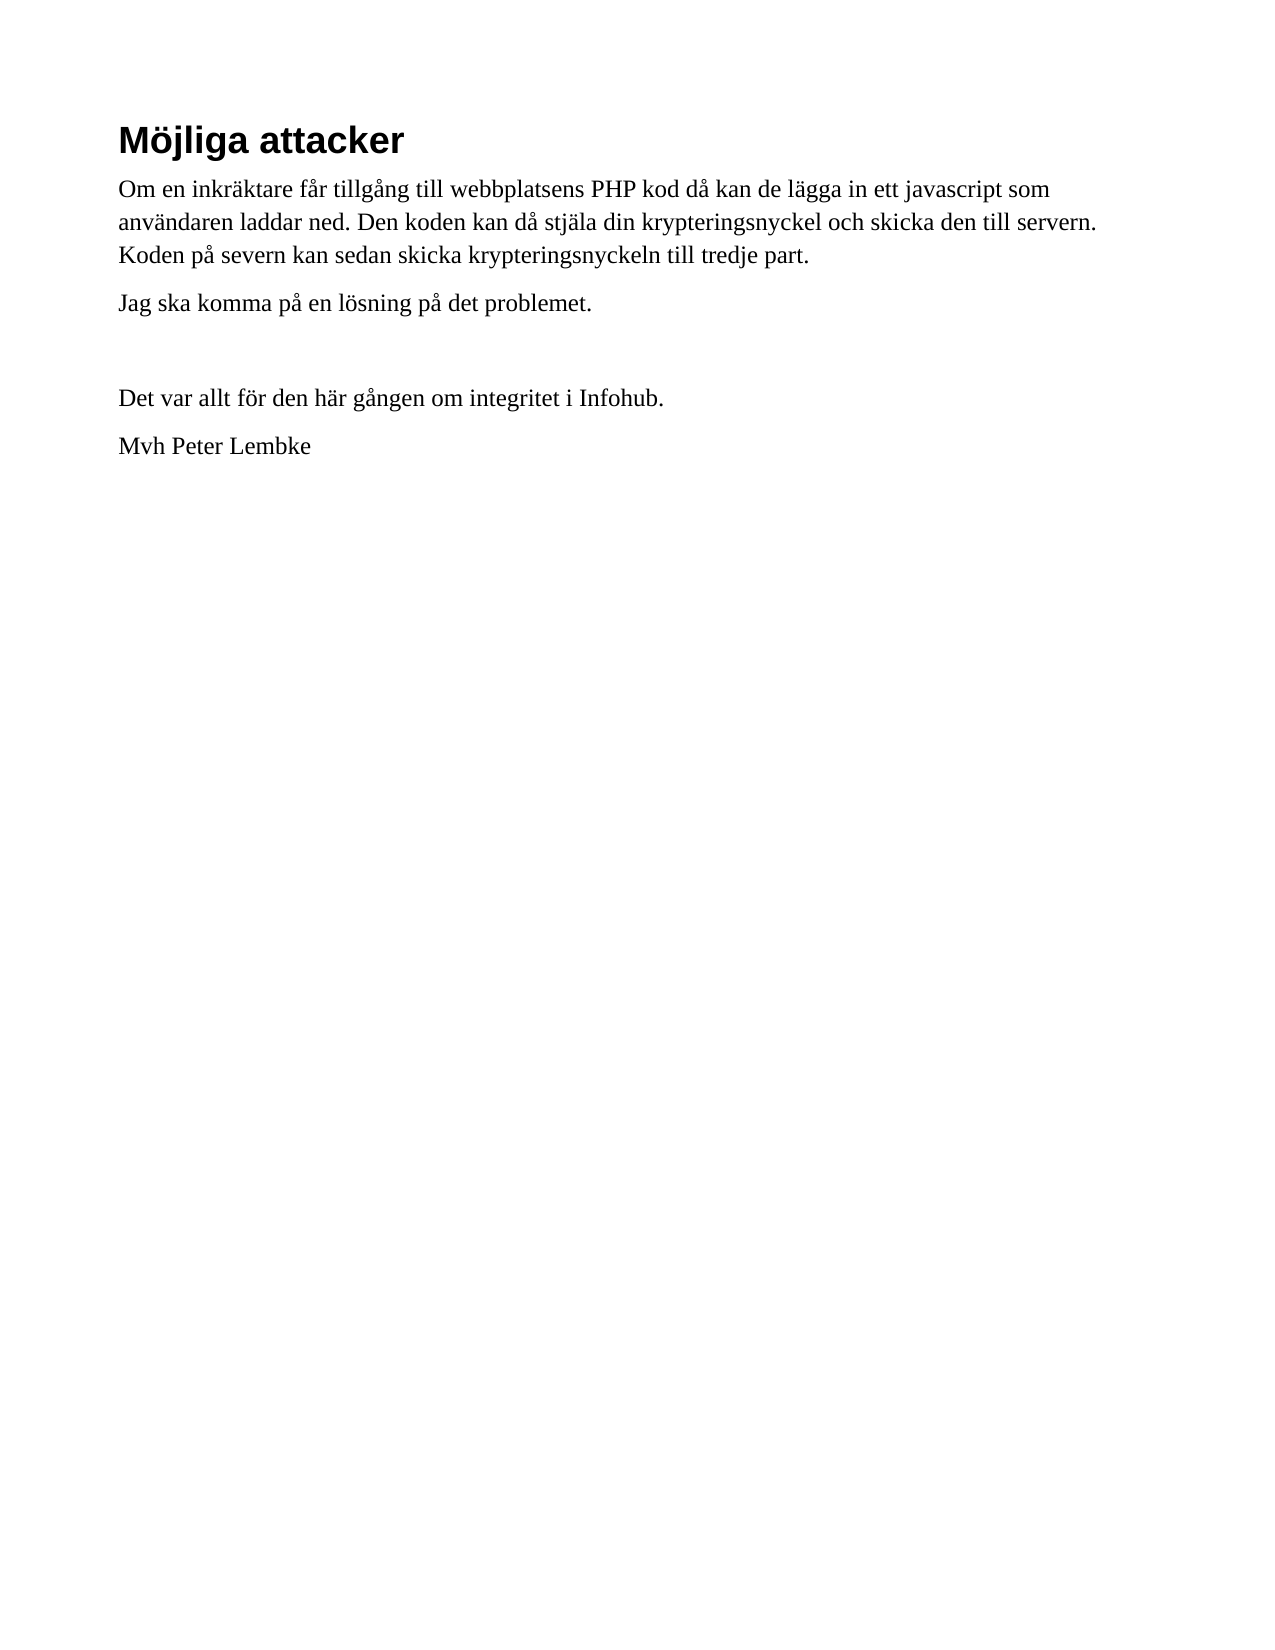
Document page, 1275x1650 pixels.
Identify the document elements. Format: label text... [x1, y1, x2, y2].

text Det var allt för den här gången om integritet i Infohub. [118, 383, 1157, 412]
text Om en inkräktare får tillgång till webbplatsens PHP kod då kan de lägga in ett javascript som användaren laddar ned. Den koden kan då stjäla din krypteringsnyckel och skicka den till servern. Koden på severn kan sedan skicka krypteringsnyckeln till tredje part. [118, 174, 1157, 269]
text Mvh Peter Lembke [118, 431, 1157, 459]
text Jag ska komma på en lösning på det problemet. [118, 288, 1157, 317]
subtitle Möjliga attacker [118, 118, 1157, 162]
